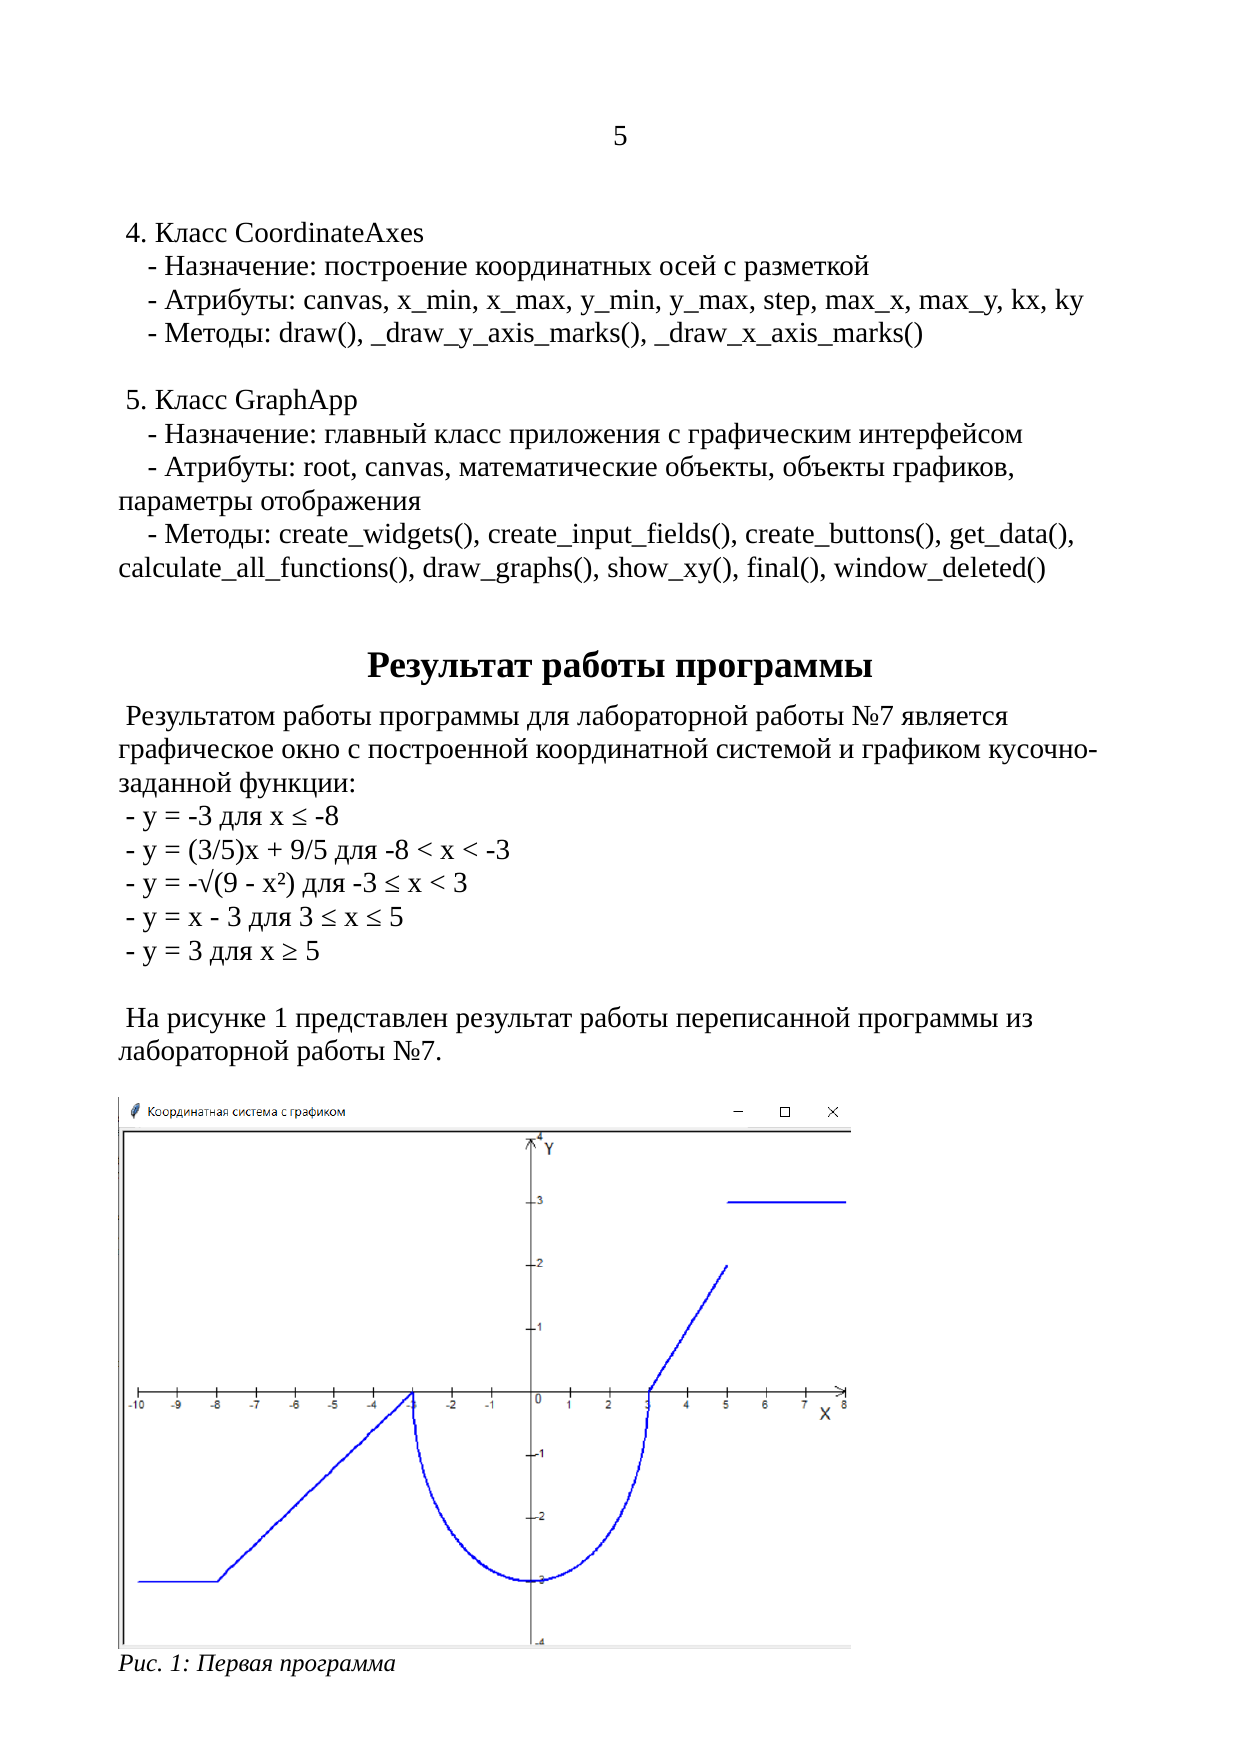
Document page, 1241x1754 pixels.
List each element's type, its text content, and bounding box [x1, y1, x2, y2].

text - y = x - 3 для 3 ≤ x ≤ 5 [118, 899, 1122, 933]
text - Атрибуты: root, canvas, математические объекты, объекты графиков, параметры отображения [118, 449, 1122, 517]
picture [118, 1097, 851, 1649]
text - y = (3/5)x + 9/5 для -8 < x < -3 [118, 832, 1122, 866]
text - y = -√(9 - x²) для -3 ≤ x < 3 [118, 866, 1122, 899]
text - Назначение: главный класс приложения с графическим интерфейсом [118, 416, 1122, 449]
subtitle Результат работы программы [118, 642, 1122, 685]
text - y = 3 для x ≥ 5 [118, 933, 1122, 966]
text 4. Класс CoordinateAxes [118, 215, 1122, 248]
text - y = -3 для x ≤ -8 [118, 798, 1122, 832]
text Результатом работы программы для лабораторной работы №7 является графическое окно с построенной координатной системой и графиком кусочно-заданной функции: [118, 698, 1122, 798]
text - Методы: draw(), _draw_y_axis_marks(), _draw_x_axis_marks() [118, 315, 1122, 349]
text - Методы: create_widgets(), create_input_fields(), create_buttons(), get_data(), calculate_all_functions(), draw_graphs(), show_xy(), final(), window_deleted() [118, 517, 1122, 584]
text - Назначение: построение координатных осей с разметкой [118, 248, 1122, 282]
text 5. Класс GraphApp [118, 382, 1122, 416]
text На рисунке 1 представлен результат работы переписанной программы из лабораторной работы №7. [118, 1000, 1122, 1067]
text Рис. 1: Первая программа [118, 1649, 851, 1677]
text - Атрибуты: canvas, x_min, x_max, y_min, y_max, step, max_x, max_y, kx, ky [118, 282, 1122, 315]
